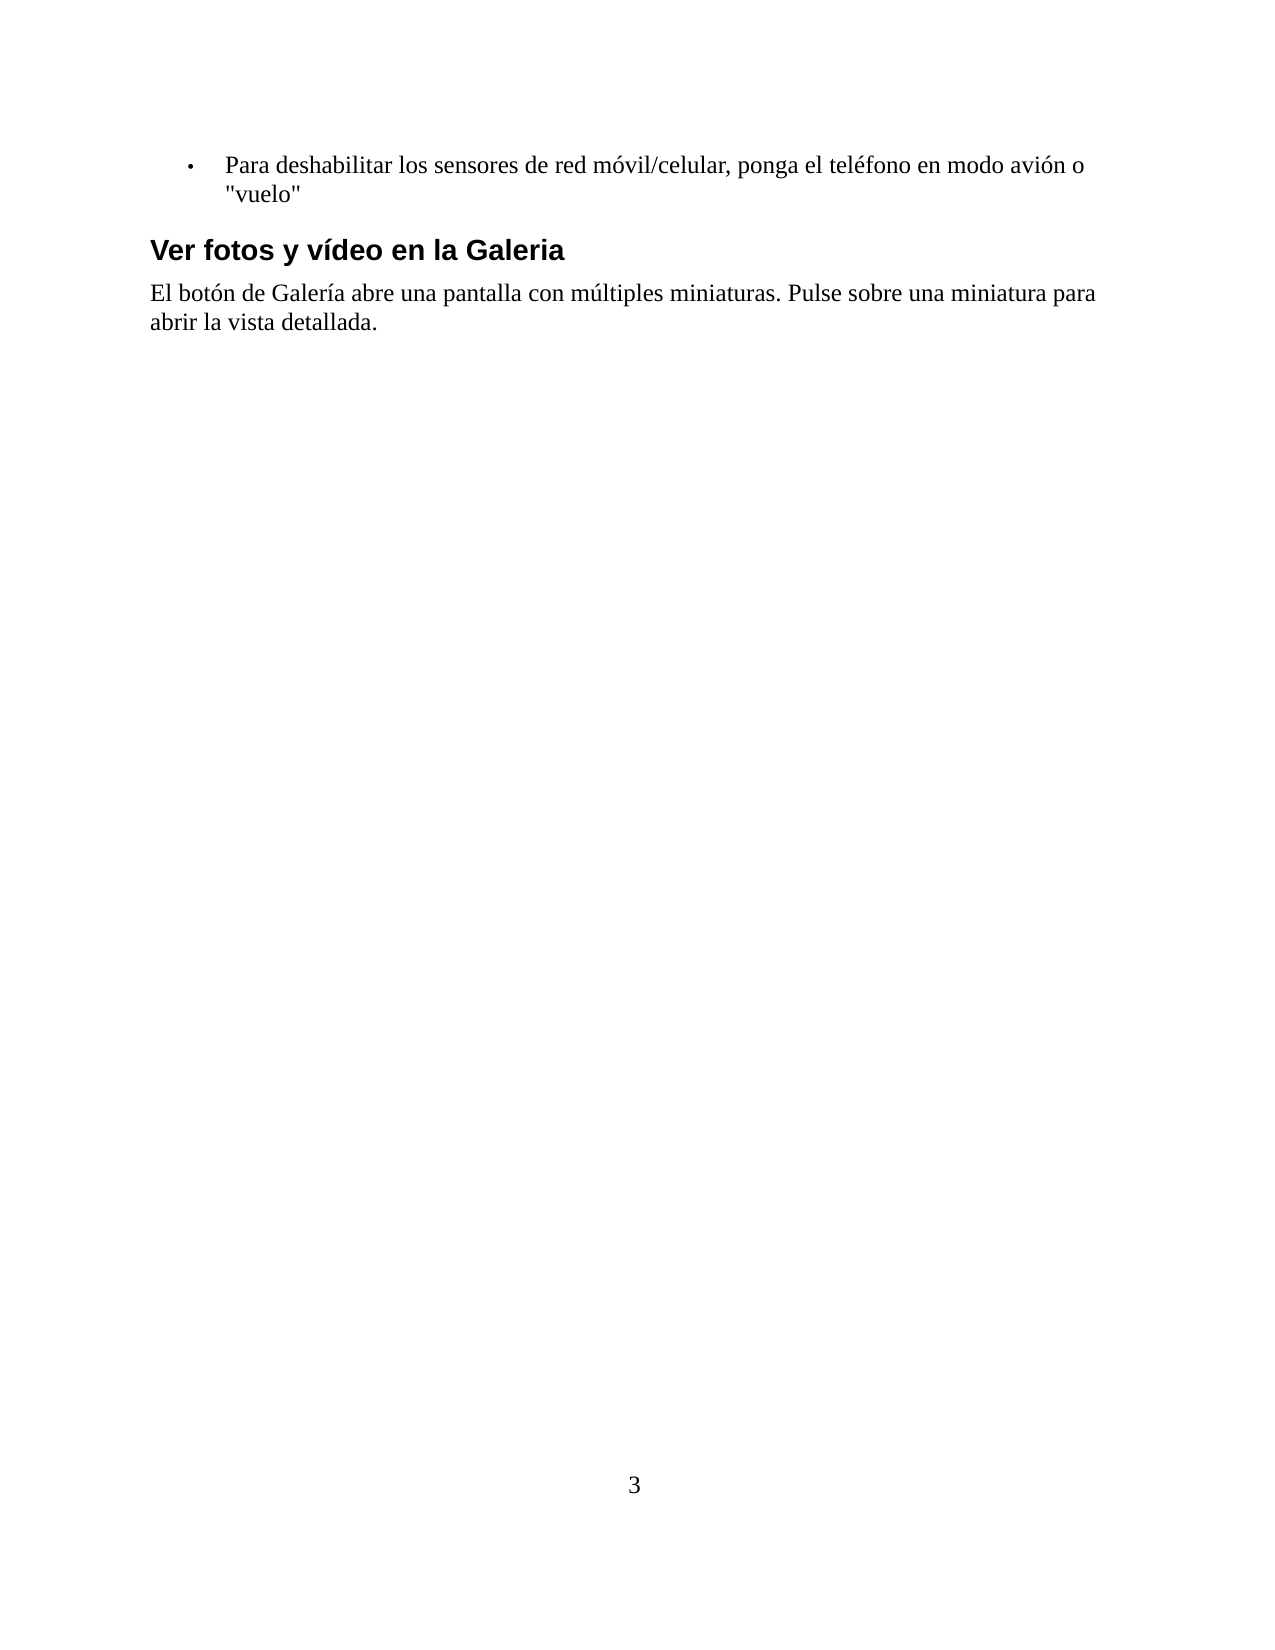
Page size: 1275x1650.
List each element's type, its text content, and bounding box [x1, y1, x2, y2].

list Para deshabilitar los sensores de red móvil/celular, ponga el teléfono en modo avión o "vuelo" [187, 150, 1125, 207]
subtitle Ver fotos y vídeo en la Galeria [150, 232, 1125, 266]
text El botón de Galería abre una pantalla con múltiples miniaturas. Pulse sobre una miniatura para abrir la vista detallada. [150, 278, 1125, 336]
